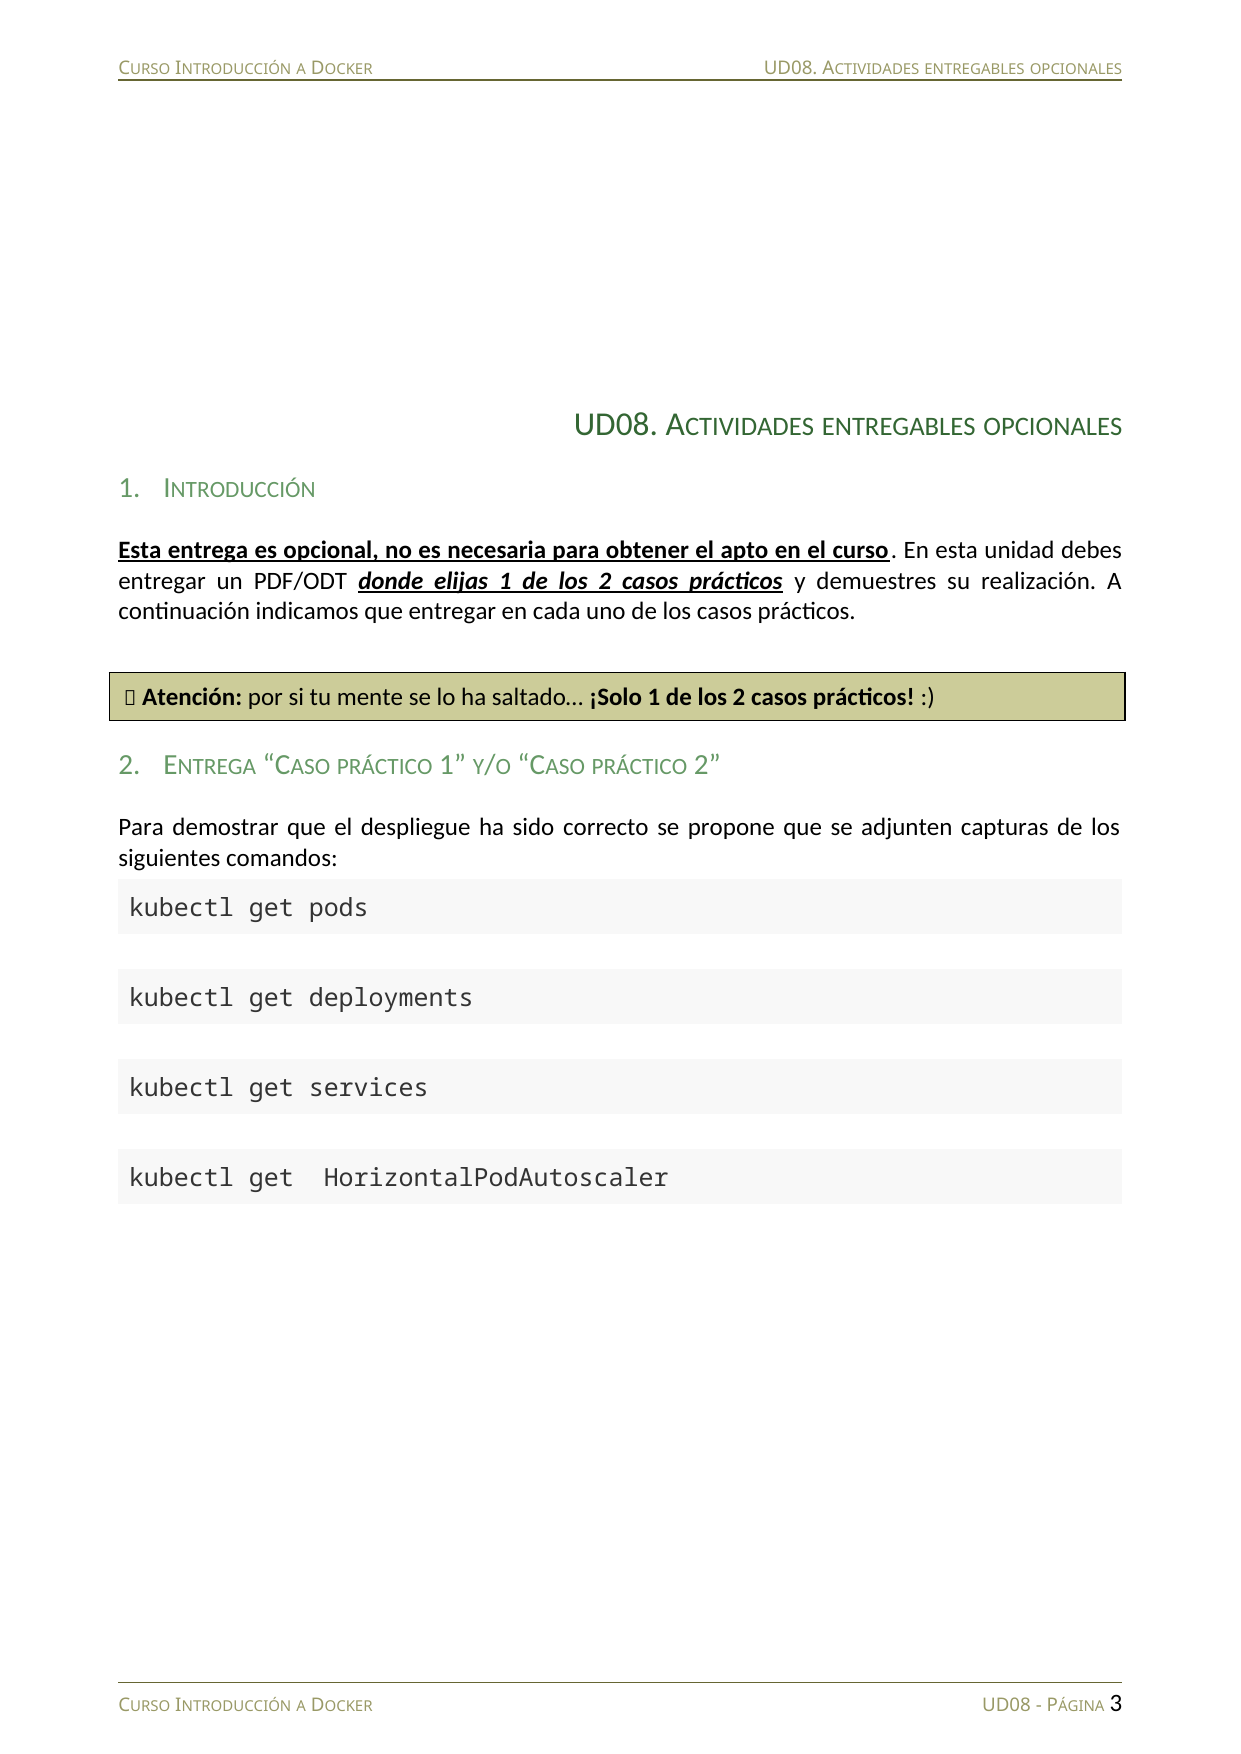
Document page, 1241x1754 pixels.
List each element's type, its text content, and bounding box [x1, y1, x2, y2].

subtitle Introducción [118, 469, 1122, 504]
subtitle Entrega “Caso práctico 1” y/o “Caso práctico 2” [118, 746, 1122, 781]
table_header kubectl get HorizontalPodAutoscaler [118, 1149, 1122, 1204]
table_header kubectl get deployments [118, 969, 1122, 1024]
table_header kubectl get pods [118, 879, 1122, 934]
text Para demostrar que el despliegue ha sido correcto se propone que se adjunten capturas de los siguientes comandos: [118, 812, 1122, 873]
text UD08. Actividades entregables opcionales [118, 403, 1122, 444]
text Esta entrega es opcional, no es necesaria para obtener el apto en el curso. En esta unidad debes entregar un PDF/ODT donde elijas 1 de los 2 casos prácticos y demuestres su realización. A continuación indicamos que entregar en cada uno de los casos prácticos. [118, 534, 1122, 626]
text ❕ Atención: por si tu mente se lo ha saltado… ¡Solo 1 de los 2 casos prácticos! :) [110, 673, 1124, 720]
table_header kubectl get services [118, 1059, 1122, 1114]
